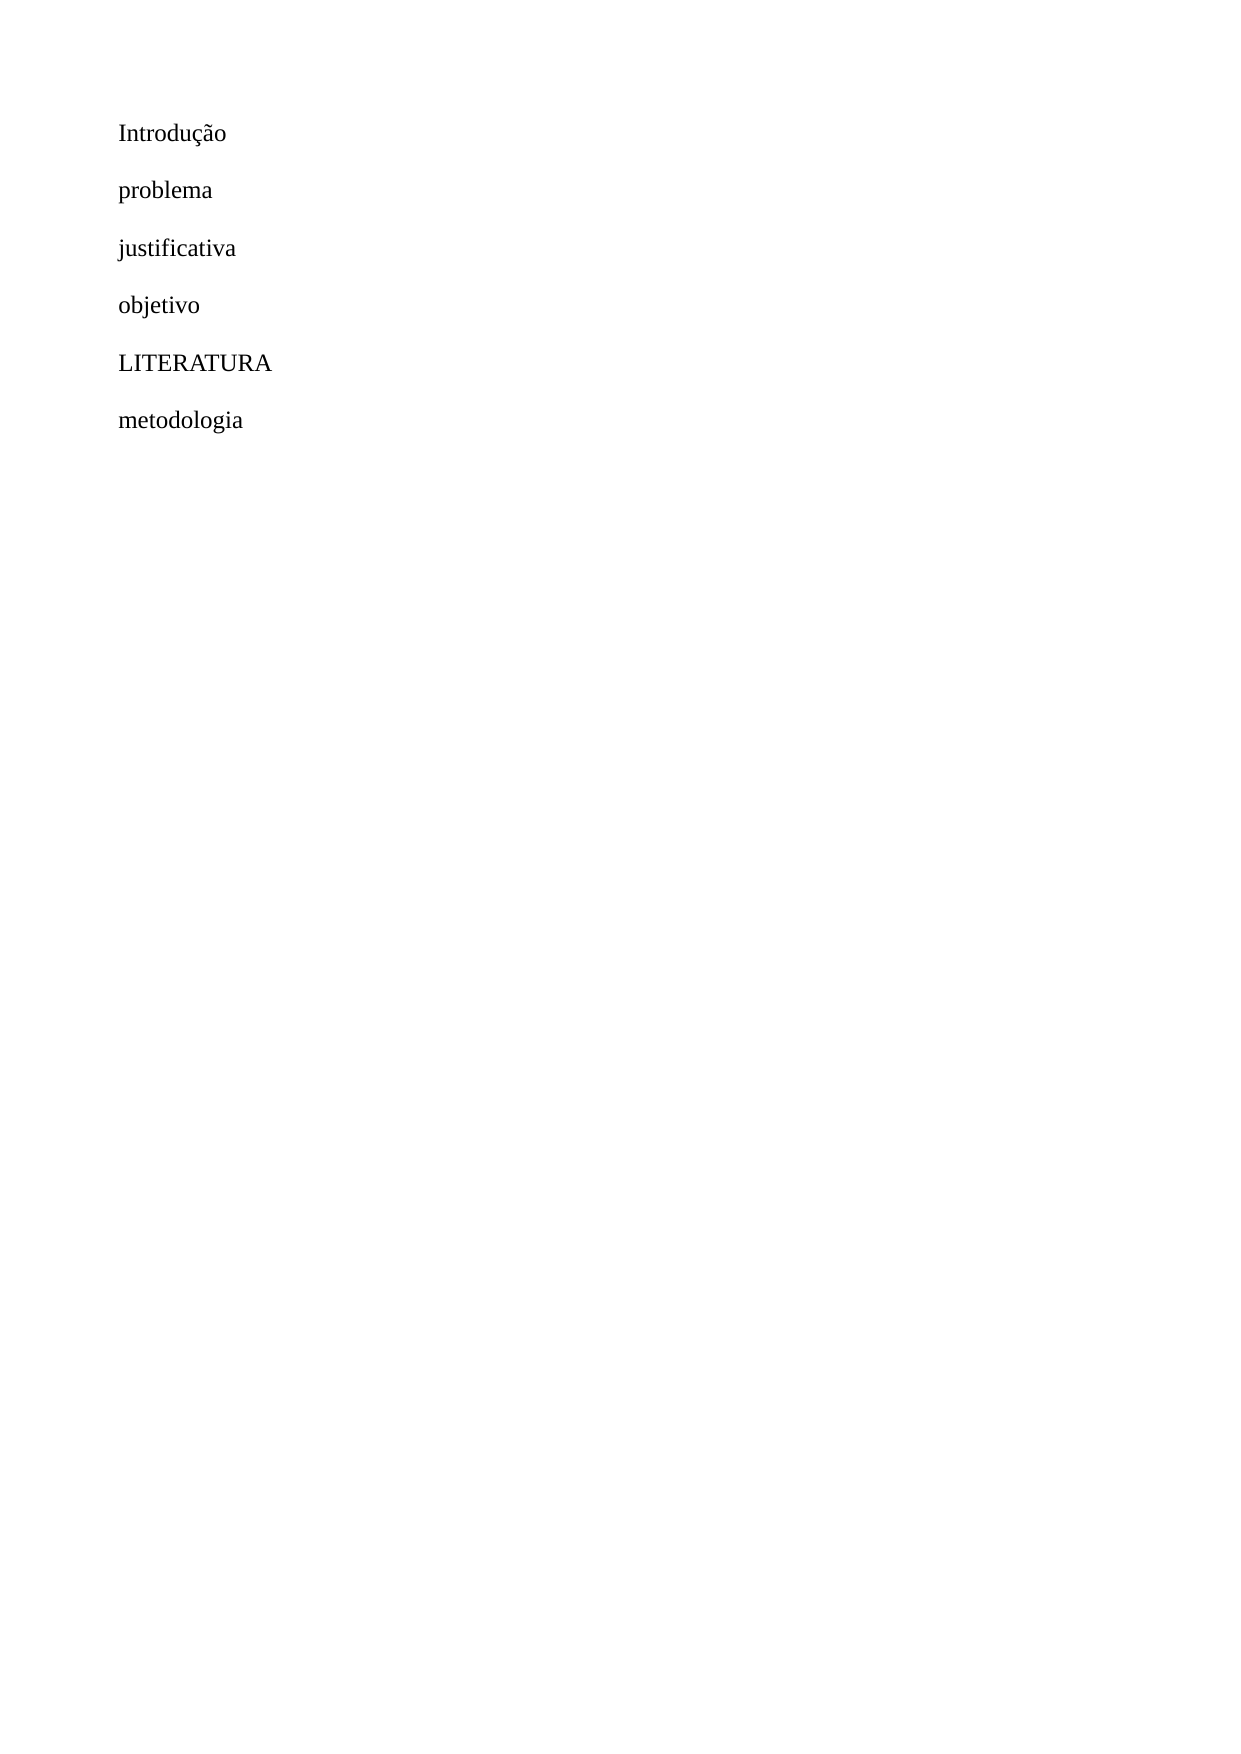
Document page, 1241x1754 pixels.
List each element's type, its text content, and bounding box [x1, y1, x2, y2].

text justificativa [118, 233, 1122, 262]
text metodologia [118, 406, 1122, 434]
text objetivo [118, 291, 1122, 319]
text LITERATURA [118, 348, 1122, 377]
text Introdução [118, 118, 1122, 147]
text problema [118, 176, 1122, 204]
